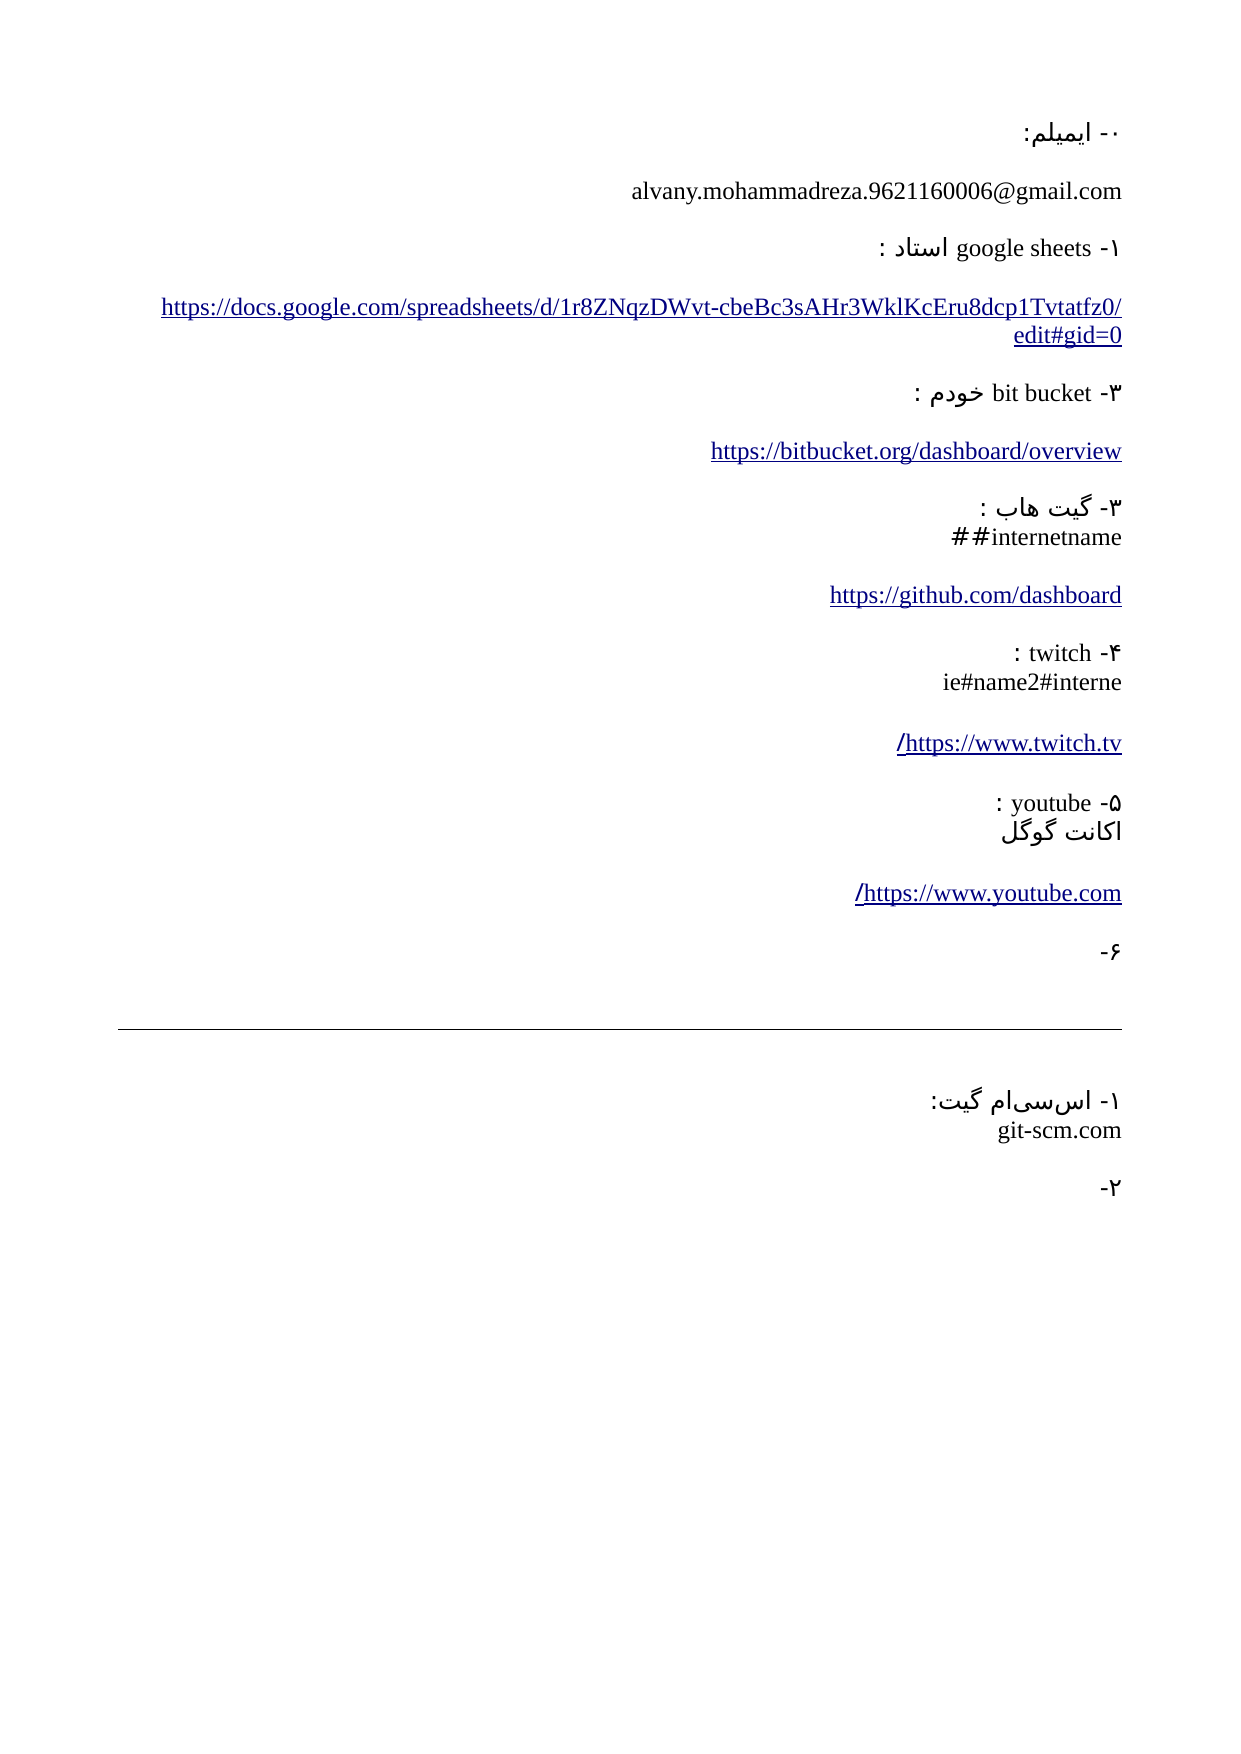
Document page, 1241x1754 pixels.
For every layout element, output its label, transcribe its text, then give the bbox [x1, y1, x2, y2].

text git-scm.com [118, 1115, 1122, 1144]
text ۳- bit bucket خودم : [118, 378, 1122, 407]
text ۵- youtube : [118, 788, 1122, 817]
text ۴- twitch : [118, 638, 1122, 667]
text ۱- اس‌سی‌ام گیت: [118, 1086, 1122, 1115]
text https://www.youtube.com/ [118, 875, 1122, 909]
text ۳- گیت هاب : [118, 493, 1122, 522]
text ۶- [118, 938, 1122, 967]
text https://docs.google.com/spreadsheets/d/1r8ZNqzDWvt-cbeBc3sAHr3WklKcEru8dcp1Tvtatfz0/edit#gid=0 [118, 292, 1122, 349]
text alvany.mohammadreza.9621160006@gmail.com [118, 176, 1122, 205]
text internetname## [118, 522, 1122, 552]
text https://github.com/dashboard [118, 581, 1122, 609]
text ie#name2#interne [118, 667, 1122, 696]
text https://bitbucket.org/dashboard/overview [118, 436, 1122, 464]
text ۰- ایمیلم: [118, 118, 1122, 147]
text اکانت گوگل [118, 817, 1122, 846]
text https://www.twitch.tv/ [118, 725, 1122, 759]
text ۱- google sheets استاد : [118, 233, 1122, 263]
text ۲- [118, 1173, 1122, 1202]
